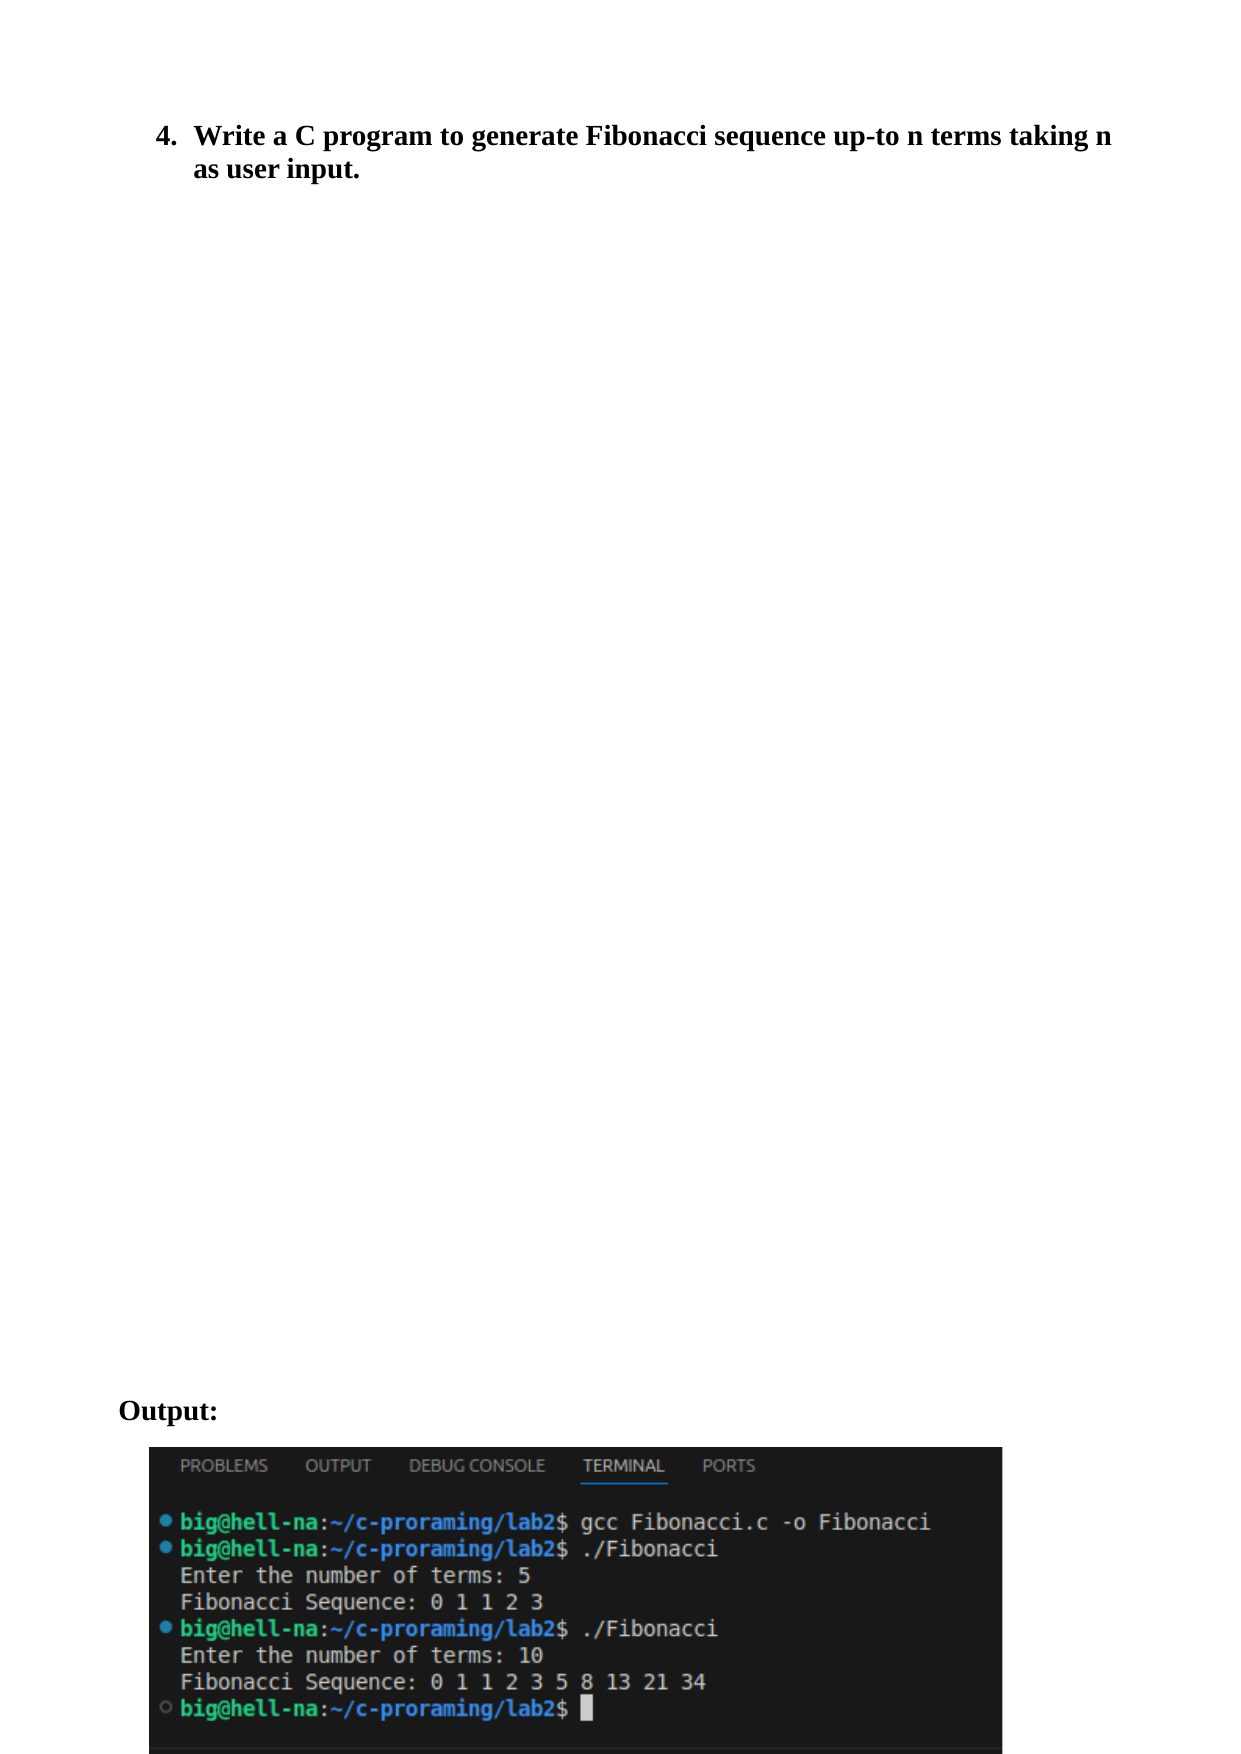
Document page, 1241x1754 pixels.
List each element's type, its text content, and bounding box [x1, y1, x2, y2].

text Output: [118, 1393, 1122, 1426]
list Write a C program to generate Fibonacci sequence up-to n terms taking n as user input. [156, 118, 1122, 185]
picture [149, 1447, 1003, 1754]
